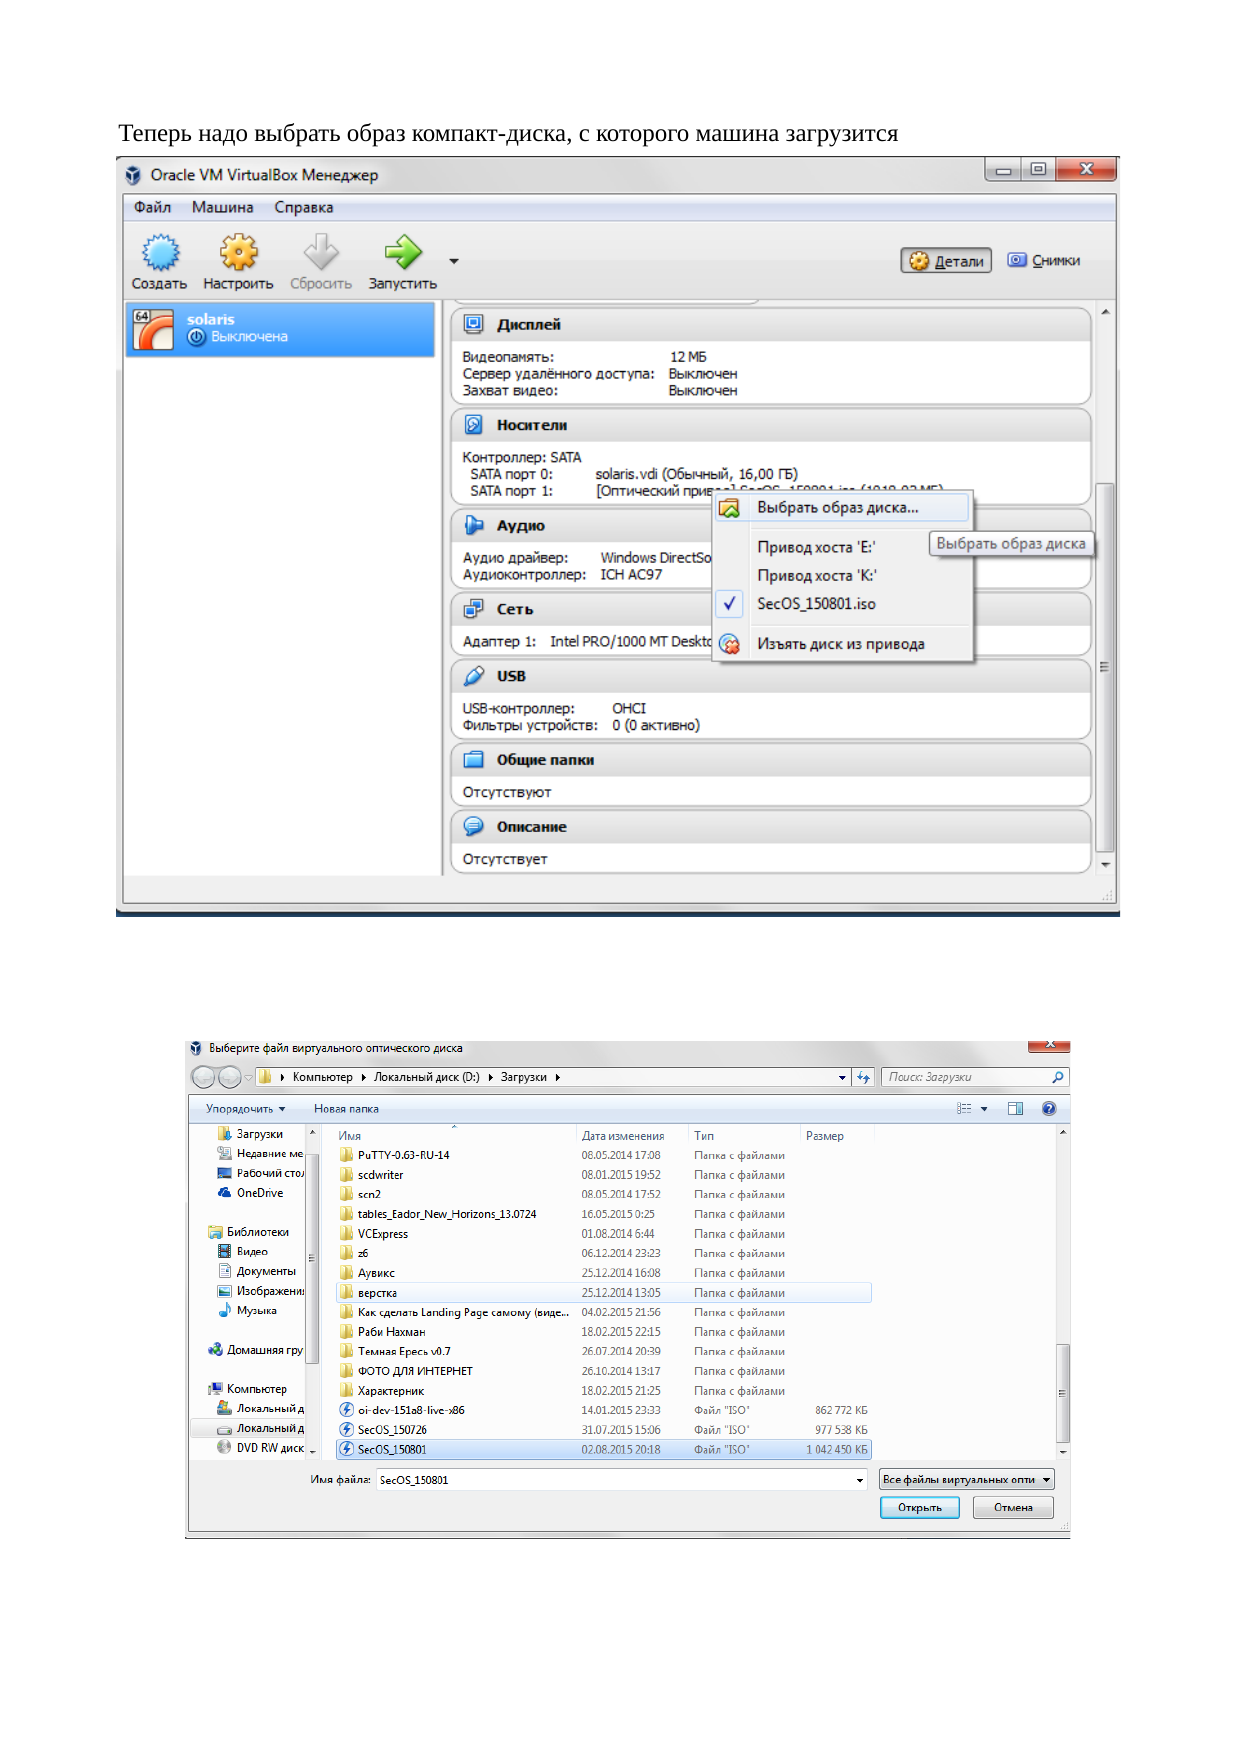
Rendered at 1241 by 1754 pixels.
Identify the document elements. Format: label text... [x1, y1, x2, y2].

text Теперь надо выбрать образ компакт-диска, с которого машина загрузится [118, 118, 1122, 147]
picture [185, 1041, 1071, 1539]
picture [116, 156, 1121, 917]
